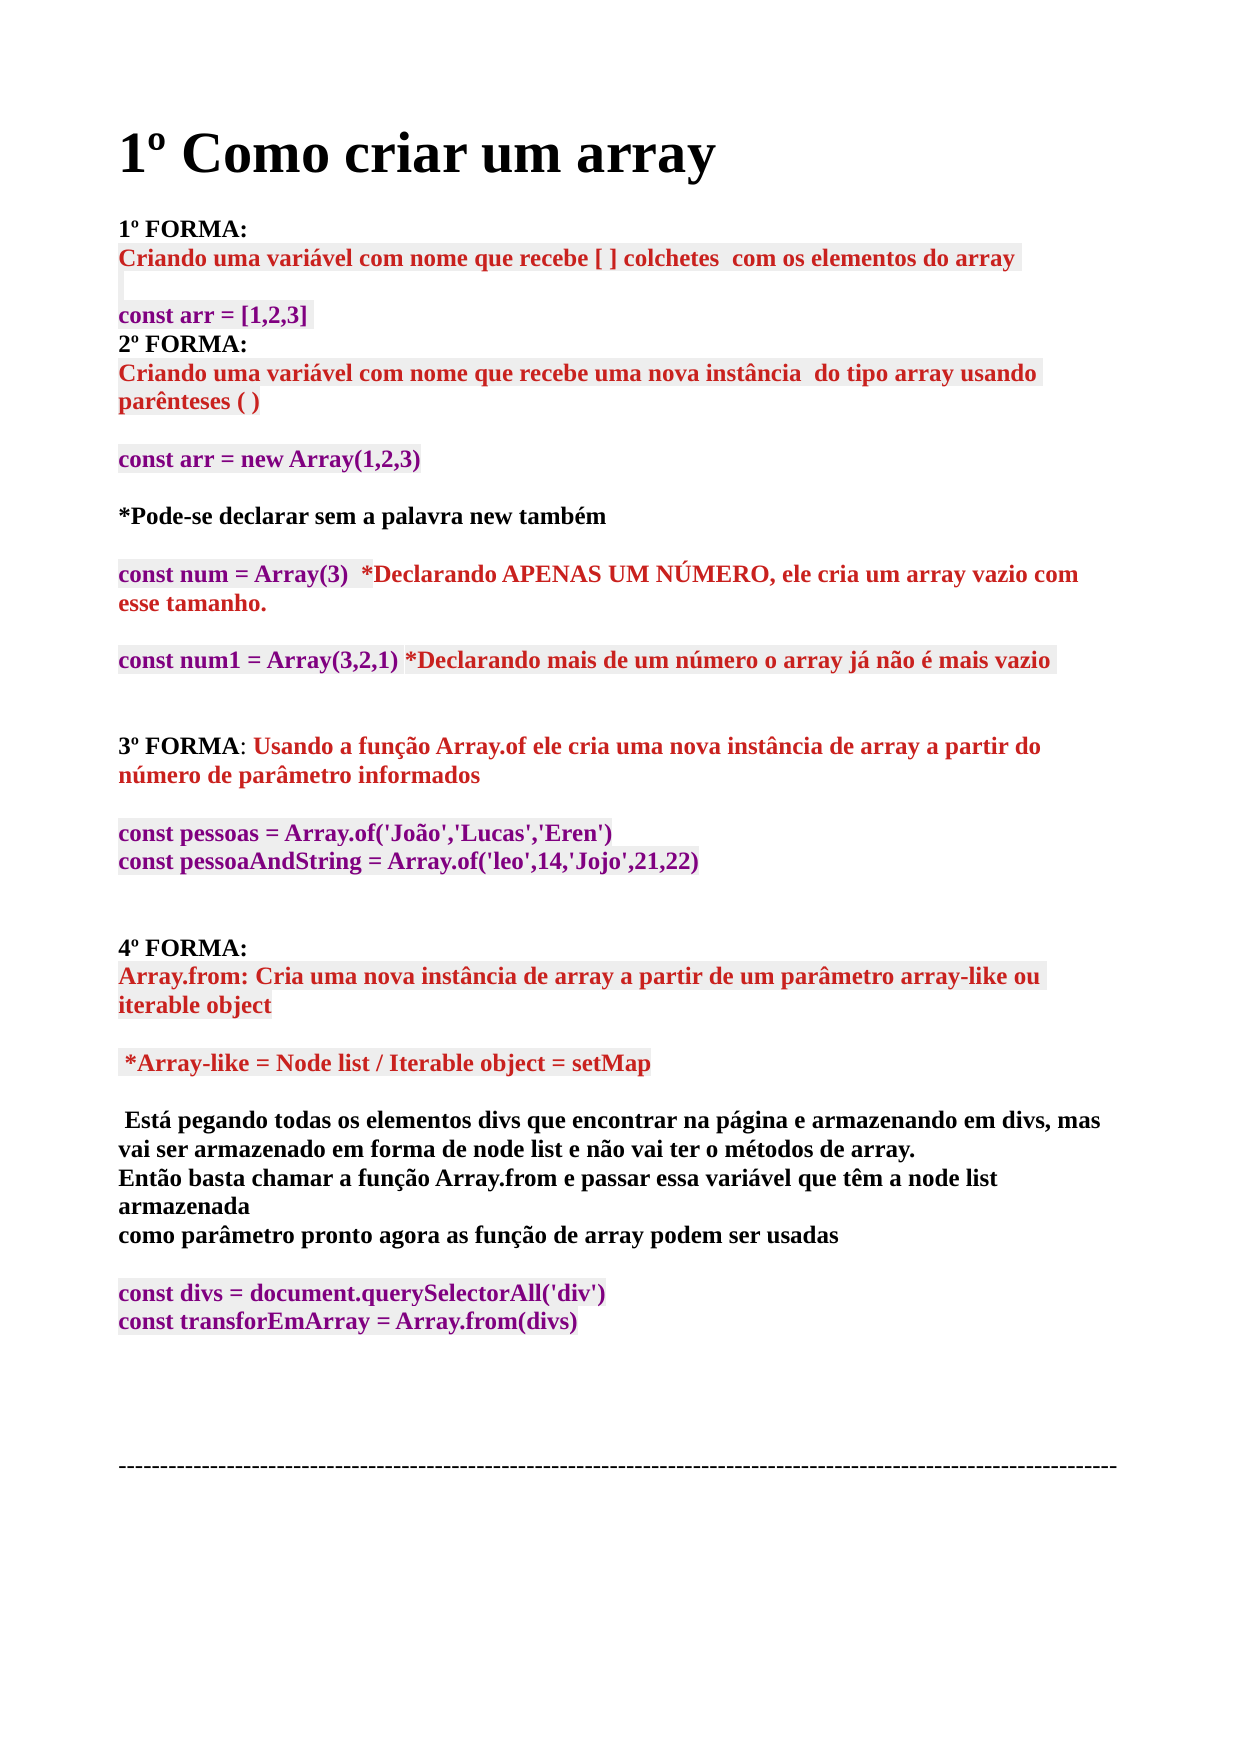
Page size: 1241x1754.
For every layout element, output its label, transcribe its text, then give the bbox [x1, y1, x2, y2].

text const num = Array(3) *Declarando APENAS UM NÚMERO, ele cria um array vazio com esse tamanho. [118, 559, 1122, 616]
text *Array-like = Node list / Iterable object = setMap [118, 1048, 1122, 1076]
text Criando uma variável com nome que recebe uma nova instância do tipo array usando parênteses ( ) [118, 358, 1122, 415]
text ------------------------------------------------------------------------------------------------------------------------ [118, 1450, 1122, 1479]
text const arr = [1,2,3] [118, 300, 1122, 329]
text Array.from: Cria uma nova instância de array a partir de um parâmetro array-like ou iterable object [118, 961, 1122, 1019]
text const num1 = Array(3,2,1) *Declarando mais de um número o array já não é mais vazio [118, 645, 1122, 674]
text const transforEmArray = Array.from(divs) [118, 1306, 1122, 1335]
text const pessoas = Array.of('João','Lucas','Eren') [118, 818, 1122, 846]
text const divs = document.querySelectorAll('div') [118, 1278, 1122, 1306]
text const arr = new Array(1,2,3) [118, 444, 1122, 473]
text Está pegando todas os elementos divs que encontrar na página e armazenando em divs, mas [118, 1105, 1122, 1134]
text Então basta chamar a função Array.from e passar essa variável que têm a node list armazenada [118, 1163, 1122, 1220]
text 1º Como criar um array [118, 118, 1122, 185]
text 2º FORMA: [118, 329, 1122, 358]
text *Pode-se declarar sem a palavra new também [118, 501, 1122, 530]
text como parâmetro pronto agora as função de array podem ser usadas [118, 1220, 1122, 1249]
text vai ser armazenado em forma de node list e não vai ter o métodos de array. [118, 1134, 1122, 1163]
text Criando uma variável com nome que recebe [ ] colchetes com os elementos do array [118, 243, 1122, 271]
text 3º FORMA: Usando a função Array.of ele cria uma nova instância de array a partir do número de parâmetro informados [118, 731, 1122, 789]
text 4º FORMA: [118, 933, 1122, 961]
text const pessoaAndString = Array.of('leo',14,'Jojo',21,22) [118, 846, 1122, 875]
text 1º FORMA: [118, 214, 1122, 243]
